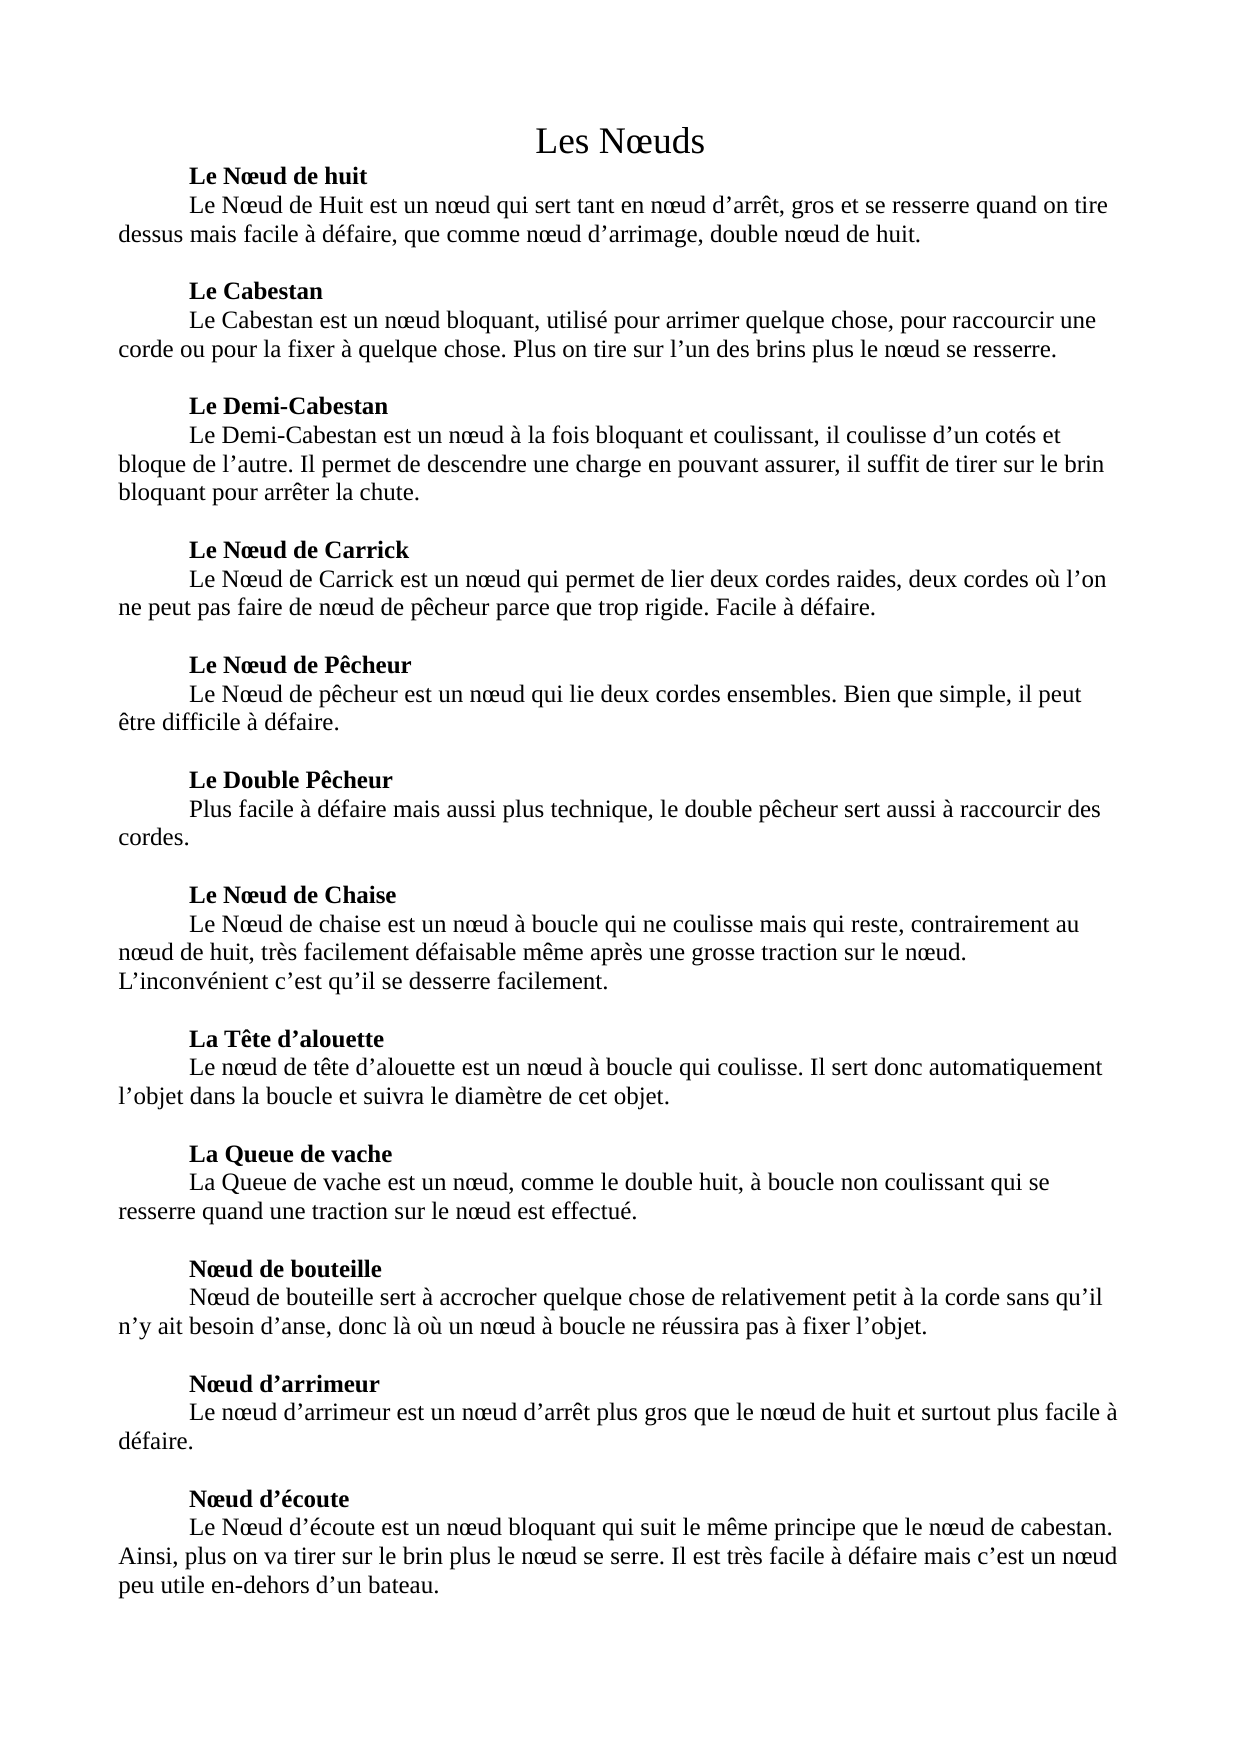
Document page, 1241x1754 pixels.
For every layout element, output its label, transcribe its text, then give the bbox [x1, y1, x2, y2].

text Le Cabestan est un nœud bloquant, utilisé pour arrimer quelque chose, pour raccourcir une corde ou pour la fixer à quelque chose. Plus on tire sur l’un des brins plus le nœud se resserre. [118, 305, 1122, 362]
text La Queue de vache [118, 1139, 1122, 1167]
text Le Demi-Cabestan [118, 391, 1122, 420]
text Les Nœuds [118, 118, 1122, 161]
text Le nœud de tête d’alouette est un nœud à boucle qui coulisse. Il sert donc automatiquement l’objet dans la boucle et suivra le diamètre de cet objet. [118, 1052, 1122, 1110]
text Le Nœud de huit [118, 161, 1122, 190]
text Le Nœud de Pêcheur [118, 650, 1122, 679]
text Le nœud d’arrimeur est un nœud d’arrêt plus gros que le nœud de huit et surtout plus facile à défaire. [118, 1397, 1122, 1455]
text Le Nœud de Huit est un nœud qui sert tant en nœud d’arrêt, gros et se resserre quand on tire dessus mais facile à défaire, que comme nœud d’arrimage, double nœud de huit. [118, 190, 1122, 247]
text Le Demi-Cabestan est un nœud à la fois bloquant et coulissant, il coulisse d’un cotés et bloque de l’autre. Il permet de descendre une charge en pouvant assurer, il suffit de tirer sur le brin bloquant pour arrêter la chute. [118, 420, 1122, 506]
text Nœud d’écoute [118, 1484, 1122, 1512]
text Plus facile à défaire mais aussi plus technique, le double pêcheur sert aussi à raccourcir des cordes. [118, 794, 1122, 851]
text Le Nœud d’écoute est un nœud bloquant qui suit le même principe que le nœud de cabestan. Ainsi, plus on va tirer sur le brin plus le nœud se serre. Il est très facile à défaire mais c’est un nœud peu utile en-dehors d’un bateau. [118, 1512, 1122, 1599]
text Le Nœud de Chaise [118, 880, 1122, 909]
text La Tête d’alouette [118, 1024, 1122, 1052]
text Le Nœud de Carrick est un nœud qui permet de lier deux cordes raides, deux cordes où l’on ne peut pas faire de nœud de pêcheur parce que trop rigide. Facile à défaire. [118, 564, 1122, 621]
text Le Double Pêcheur [118, 765, 1122, 794]
text Le Nœud de chaise est un nœud à boucle qui ne coulisse mais qui reste, contrairement au nœud de huit, très facilement défaisable même après une grosse traction sur le nœud. L’inconvénient c’est qu’il se desserre facilement. [118, 909, 1122, 995]
text Nœud d’arrimeur [118, 1369, 1122, 1397]
text Le Nœud de Carrick [118, 535, 1122, 564]
text La Queue de vache est un nœud, comme le double huit, à boucle non coulissant qui se resserre quand une traction sur le nœud est effectué. [118, 1167, 1122, 1225]
text Nœud de bouteille [118, 1254, 1122, 1282]
text Le Cabestan [118, 276, 1122, 305]
text Le Nœud de pêcheur est un nœud qui lie deux cordes ensembles. Bien que simple, il peut être difficile à défaire. [118, 679, 1122, 736]
text Nœud de bouteille sert à accrocher quelque chose de relativement petit à la corde sans qu’il n’y ait besoin d’anse, donc là où un nœud à boucle ne réussira pas à fixer l’objet. [118, 1282, 1122, 1340]
